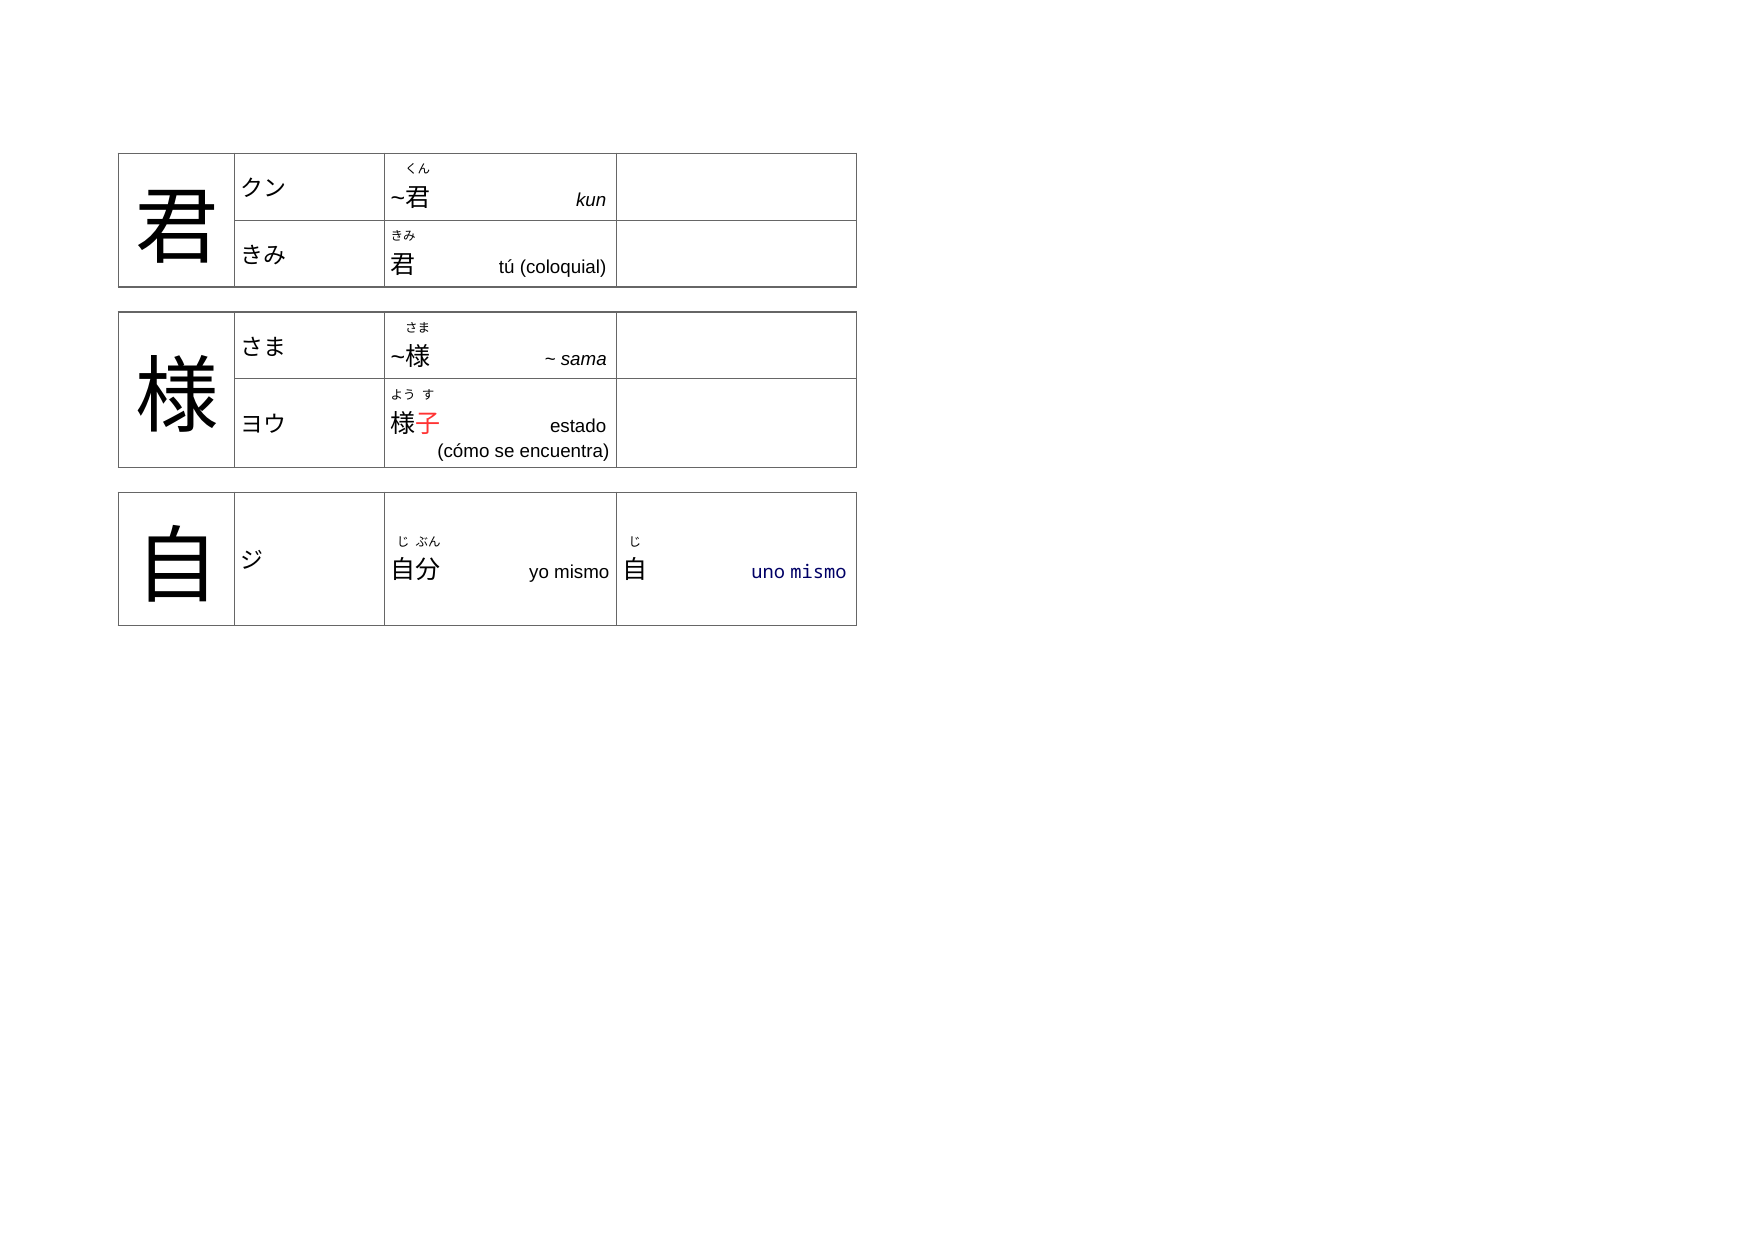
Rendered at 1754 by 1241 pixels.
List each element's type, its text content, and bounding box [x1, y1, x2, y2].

table_header [617, 313, 856, 378]
table_cell [617, 221, 856, 286]
table_cell きみ [235, 221, 384, 286]
table_header ジ [235, 493, 384, 625]
table_header ~君くん kun [385, 154, 616, 219]
table_cell [617, 379, 856, 467]
table_header さま [235, 313, 384, 378]
table_header 様 [119, 313, 234, 467]
table_cell 様よう子す estado (cómo se encuentra) [385, 379, 616, 467]
table_cell ヨウ [235, 379, 384, 467]
table_cell 君きみ tú (coloquial) [385, 221, 616, 286]
table_header 自 [119, 493, 234, 625]
table_header 自じ分ぶん yo mismo [385, 493, 616, 625]
table_header [617, 154, 856, 219]
table_header クン [235, 154, 384, 219]
table_header 自じ uno mismo [617, 493, 856, 625]
table_header 君 [119, 154, 234, 286]
table_header ~様さま ~ sama [385, 313, 616, 378]
